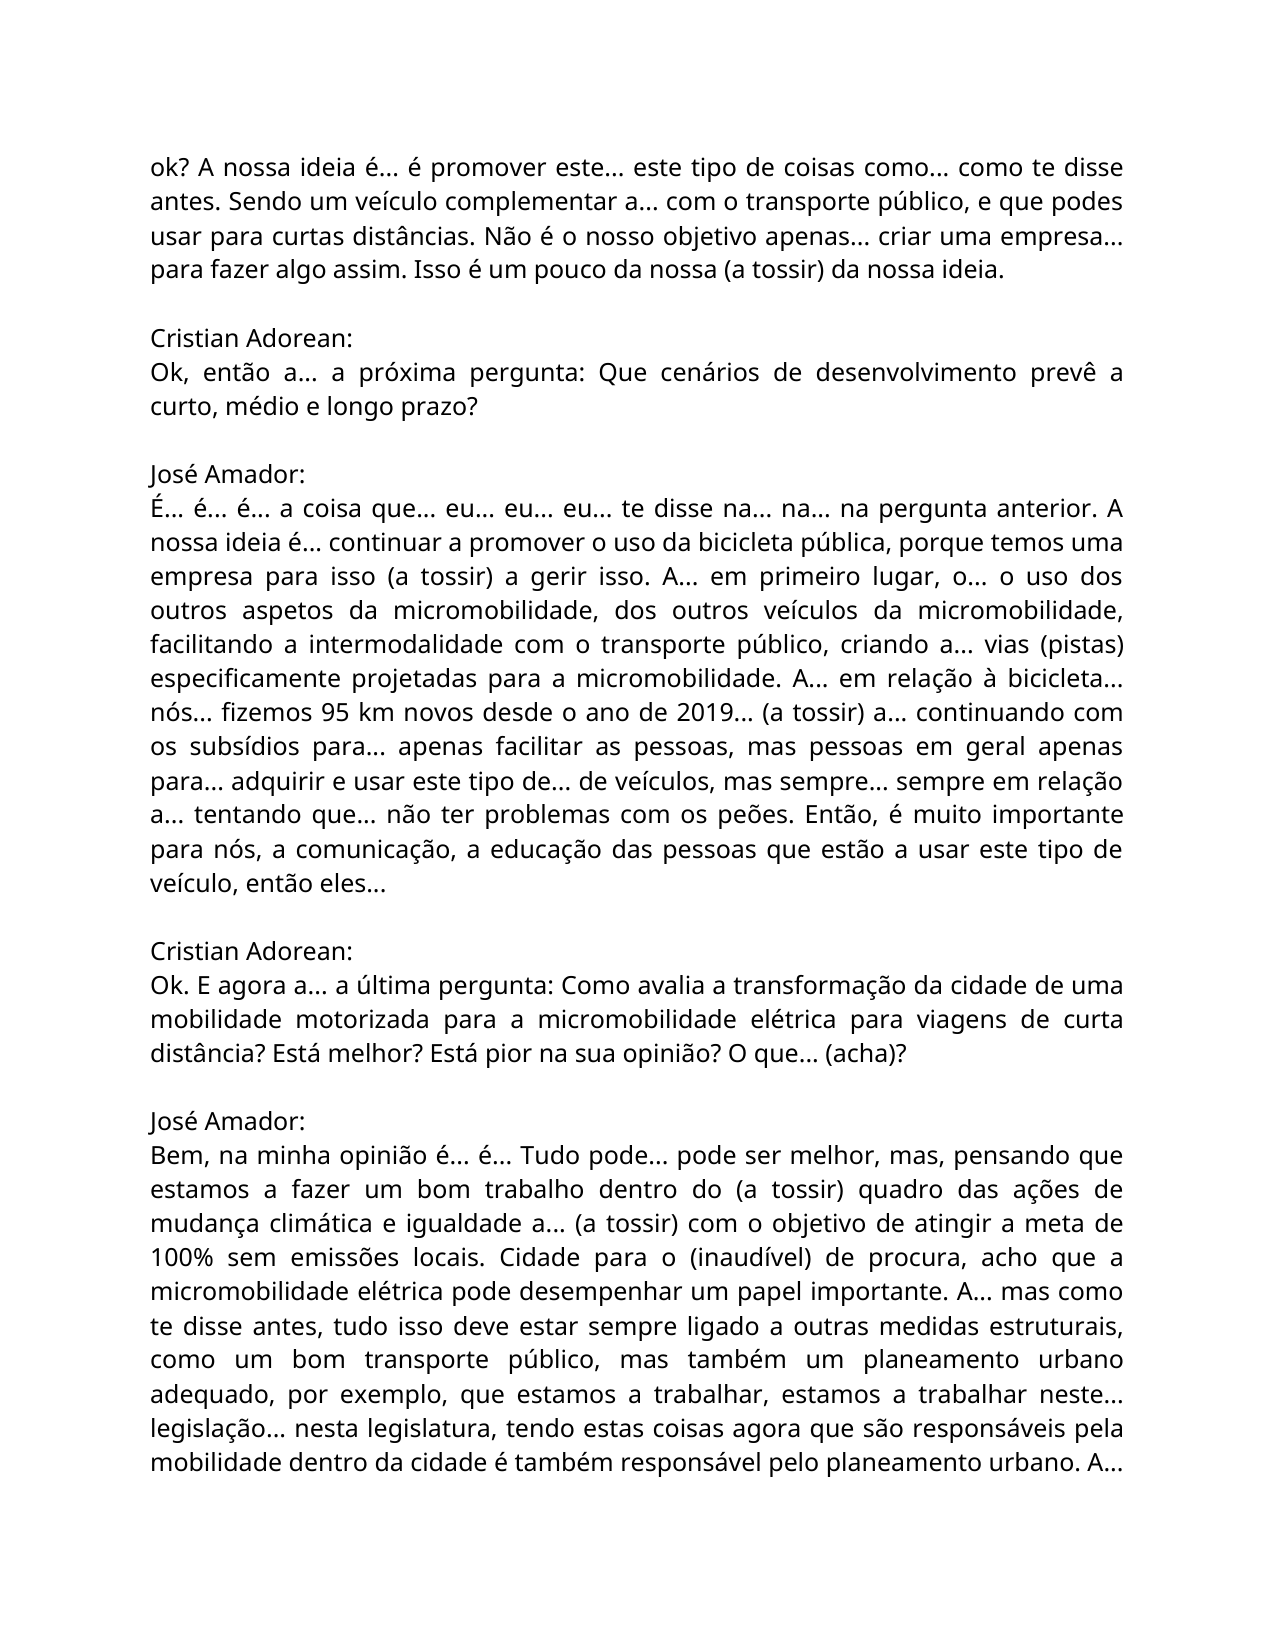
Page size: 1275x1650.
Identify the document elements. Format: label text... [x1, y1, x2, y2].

text José Amador: [150, 1104, 1125, 1138]
text Ok. E agora a... a última pergunta: Como avalia a transformação da cidade de uma mobilidade motorizada para a micromobilidade elétrica para viagens de curta distância? Está melhor? Está pior na sua opinião? O que... (acha)? [150, 967, 1125, 1070]
text Bem, na minha opinião é... é... Tudo pode... pode ser melhor, mas, pensando que estamos a fazer um bom trabalho dentro do (a tossir) quadro das ações de mudança climática e igualdade a... (a tossir) com o objetivo de atingir a meta de 100% sem emissões locais. Cidade para o (inaudível) de procura, acho que a micromobilidade elétrica pode desempenhar um papel importante. A... mas como te disse antes, tudo isso deve estar sempre ligado a outras medidas estruturais, como um bom transporte público, mas também um planeamento urbano adequado, por exemplo, que estamos a trabalhar, estamos a trabalhar neste... legislação... nesta legislatura, tendo estas coisas agora que são responsáveis pela mobilidade dentro da cidade é também responsável pelo planeamento urbano. A... [150, 1138, 1125, 1478]
text Ok, então a... a próxima pergunta: Que cenários de desenvolvimento prevê a curto, médio e longo prazo? [150, 354, 1125, 422]
text José Amador: [150, 457, 1125, 491]
text Cristian Adorean: [150, 933, 1125, 967]
text É... é... é... a coisa que... eu... eu... eu... te disse na... na... na pergunta anterior. A nossa ideia é... continuar a promover o uso da bicicleta pública, porque temos uma empresa para isso (a tossir) a gerir isso. A... em primeiro lugar, o... o uso dos outros aspetos da micromobilidade, dos outros veículos da micromobilidade, facilitando a intermodalidade com o transporte público, criando a... vias (pistas) especificamente projetadas para a micromobilidade. A... em relação à bicicleta... nós... fizemos 95 km novos desde o ano de 2019... (a tossir) a... continuando com os subsídios para... apenas facilitar as pessoas, mas pessoas em geral apenas para... adquirir e usar este tipo de... de veículos, mas sempre... sempre em relação a... tentando que... não ter problemas com os peões. Então, é muito importante para nós, a comunicação, a educação das pessoas que estão a usar este tipo de veículo, então eles... [150, 491, 1125, 899]
text Cristian Adorean: [150, 320, 1125, 354]
text ok? A nossa ideia é... é promover este... este tipo de coisas como... como te disse antes. Sendo um veículo complementar a... com o transporte público, e que podes usar para curtas distâncias. Não é o nosso objetivo apenas... criar uma empresa... para fazer algo assim. Isso é um pouco da nossa (a tossir) da nossa ideia. [150, 150, 1125, 286]
